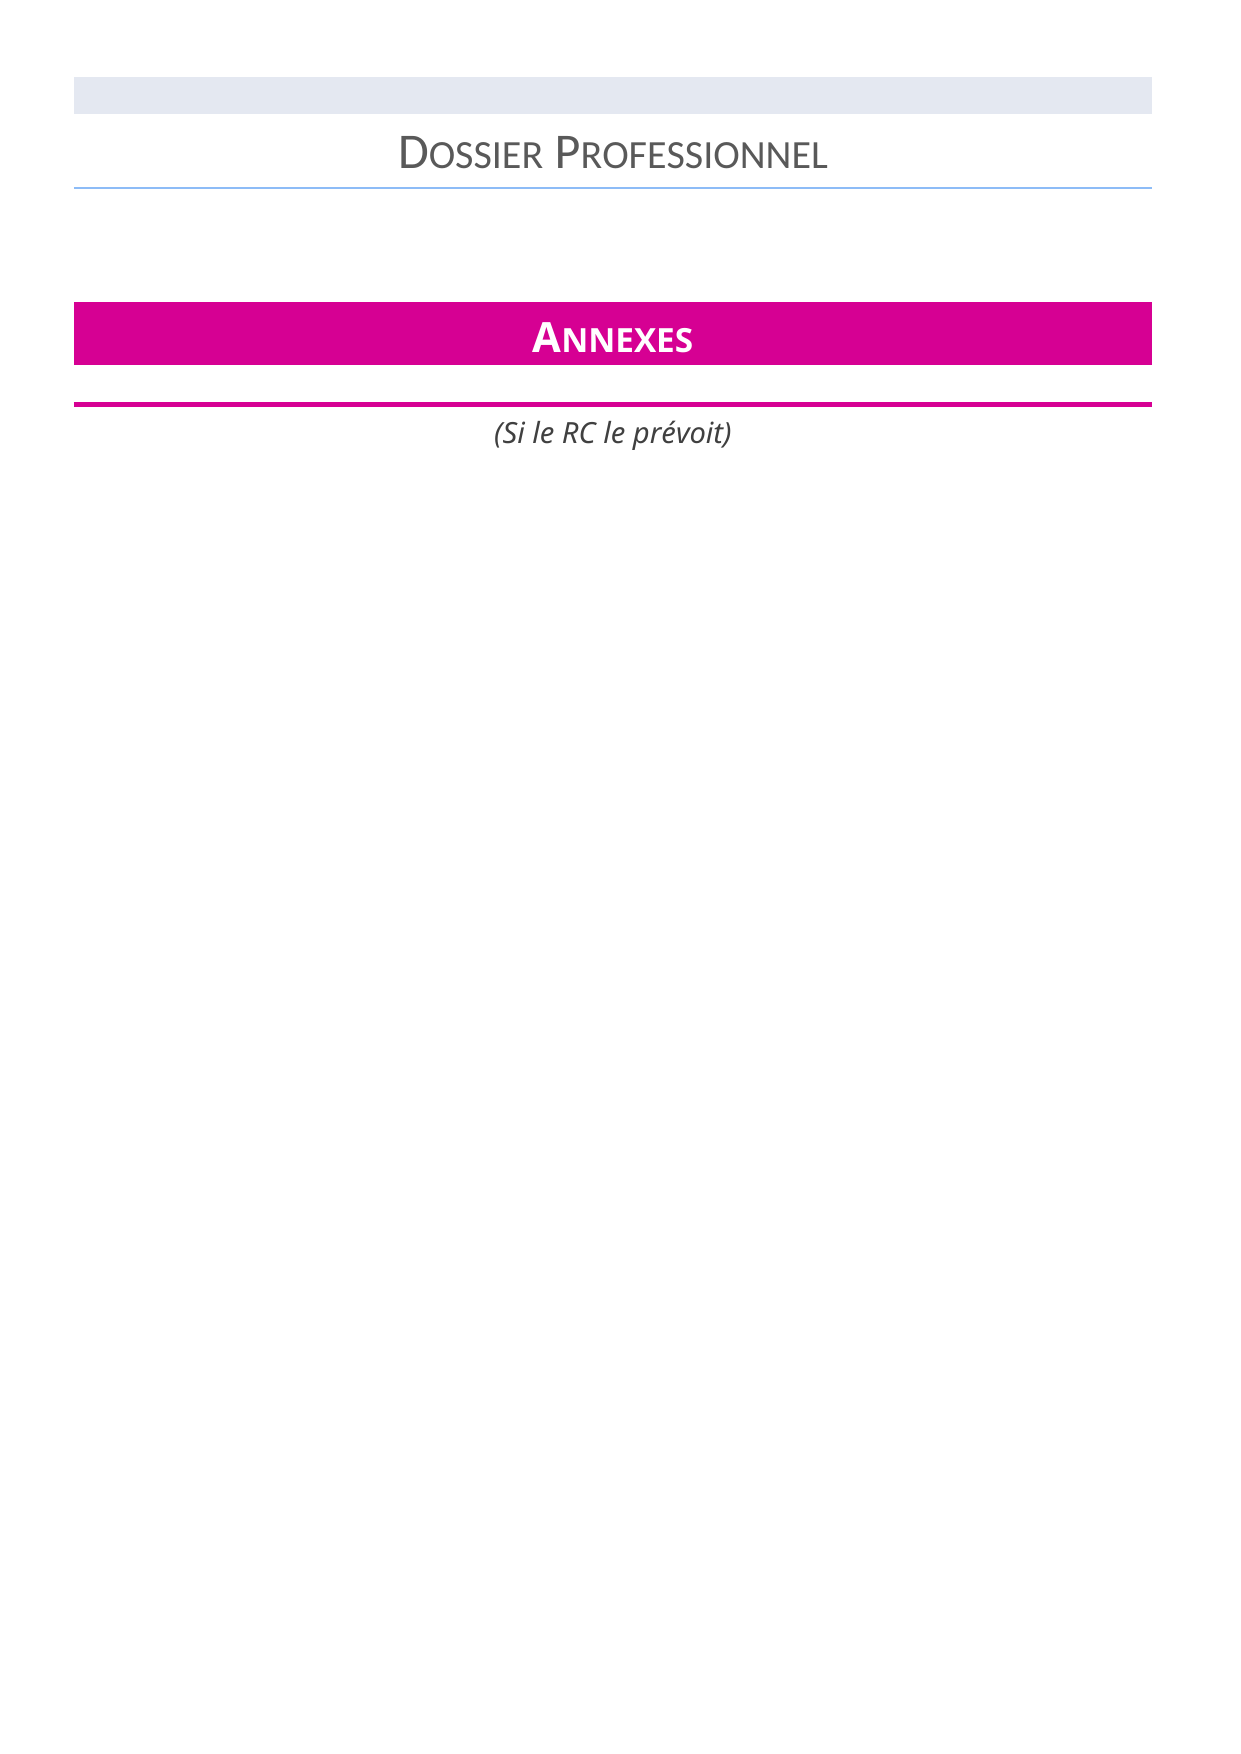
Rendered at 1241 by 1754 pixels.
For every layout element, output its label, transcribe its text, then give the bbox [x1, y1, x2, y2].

table_cell (Si le RC le prévoit) [74, 407, 1152, 485]
table_cell [74, 365, 1152, 402]
table_header Annexes [74, 302, 1152, 365]
